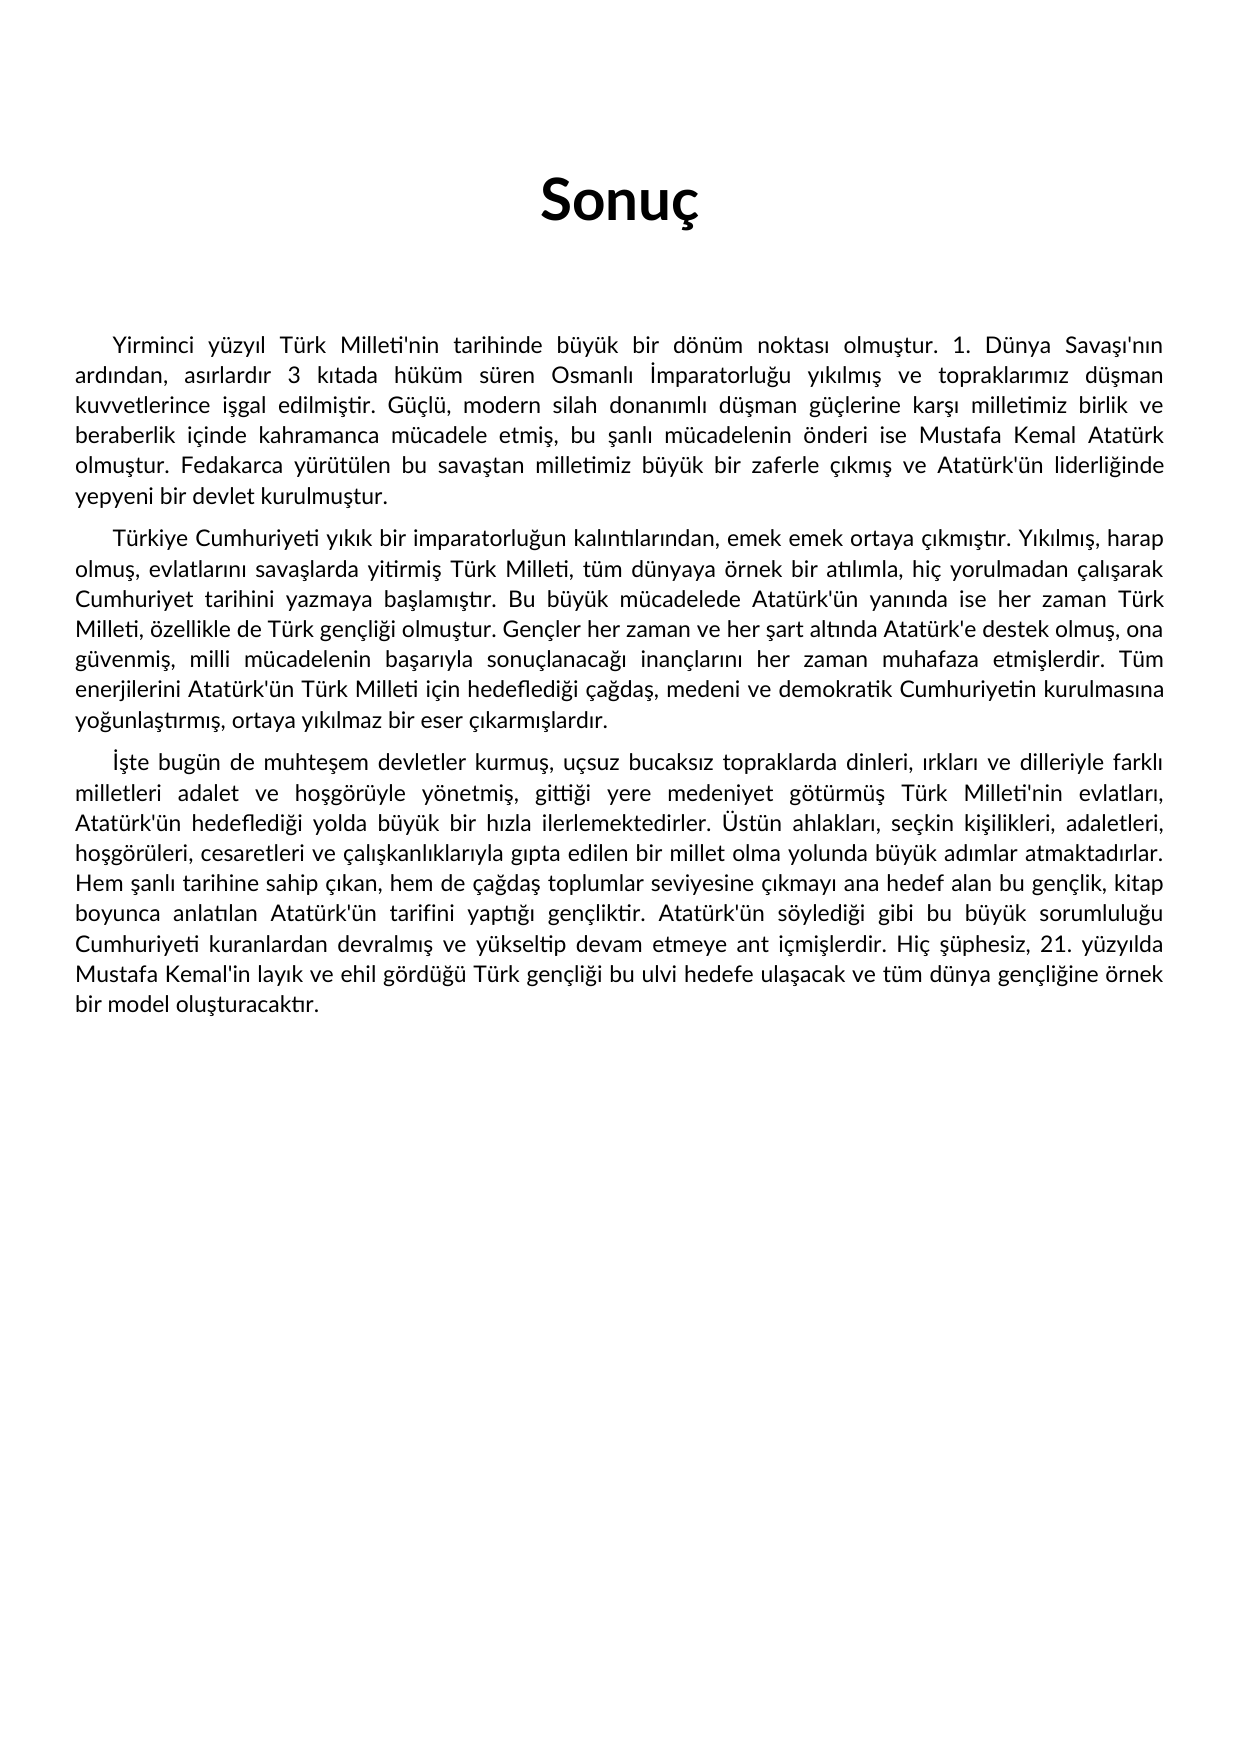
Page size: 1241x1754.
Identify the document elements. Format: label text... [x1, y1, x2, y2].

text Yirminci yüzyıl Türk Milleti'nin tarihinde büyük bir dönüm noktası olmuştur. 1. Dünya Savaşı'nın ardından, asırlardır 3 kıtada hüküm süren Osmanlı İmparatorluğu yıkılmış ve topraklarımız düşman kuvvetlerince işgal edilmiştir. Güçlü, modern silah donanımlı düşman güçlerine karşı milletimiz birlik ve beraberlik içinde kahramanca mücadele etmiş, bu şanlı mücadelenin önderi ise Mustafa Kemal Atatürk olmuştur. Fedakarca yürütülen bu savaştan milletimiz büyük bir zaferle çıkmış ve Atatürk'ün liderliğinde yepyeni bir devlet kurulmuştur. [75, 330, 1165, 509]
subtitle Sonuç [75, 162, 1165, 232]
text İşte bugün de muhteşem devletler kurmuş, uçsuz bucaksız topraklarda dinleri, ırkları ve dilleriyle farklı milletleri adalet ve hoşgörüyle yönetmiş, gittiği yere medeniyet götürmüş Türk Milleti'nin evlatları, Atatürk'ün hedeflediği yolda büyük bir hızla ilerlemektedirler. Üstün ahlakları, seçkin kişilikleri, adaletleri, hoşgörüleri, cesaretleri ve çalışkanlıklarıyla gıpta edilen bir millet olma yolunda büyük adımlar atmaktadırlar. Hem şanlı tarihine sahip çıkan, hem de çağdaş toplumlar seviyesine çıkmayı ana hedef alan bu gençlik, kitap boyunca anlatılan Atatürk'ün tarifini yaptığı gençliktir. Atatürk'ün söylediği gibi bu büyük sorumluluğu Cumhuriyeti kuranlardan devralmış ve yükseltip devam etmeye ant içmişlerdir. Hiç şüphesiz, 21. yüzyılda Mustafa Kemal'in layık ve ehil gördüğü Türk gençliği bu ulvi hedefe ulaşacak ve tüm dünya gençliğine örnek bir model oluşturacaktır. [75, 748, 1165, 1017]
text Türkiye Cumhuriyeti yıkık bir imparatorluğun kalıntılarından, emek emek ortaya çıkmıştır. Yıkılmış, harap olmuş, evlatlarını savaşlarda yitirmiş Türk Milleti, tüm dünyaya örnek bir atılımla, hiç yorulmadan çalışarak Cumhuriyet tarihini yazmaya başlamıştır. Bu büyük mücadelede Atatürk'ün yanında ise her zaman Türk Milleti, özellikle de Türk gençliği olmuştur. Gençler her zaman ve her şart altında Atatürk'e destek olmuş, ona güvenmiş, milli mücadelenin başarıyla sonuçlanacağı inançlarını her zaman muhafaza etmişlerdir. Tüm enerjilerini Atatürk'ün Türk Milleti için hedeflediği çağdaş, medeni ve demokratik Cumhuriyetin kurulmasına yoğunlaştırmış, ortaya yıkılmaz bir eser çıkarmışlardır. [75, 524, 1165, 733]
